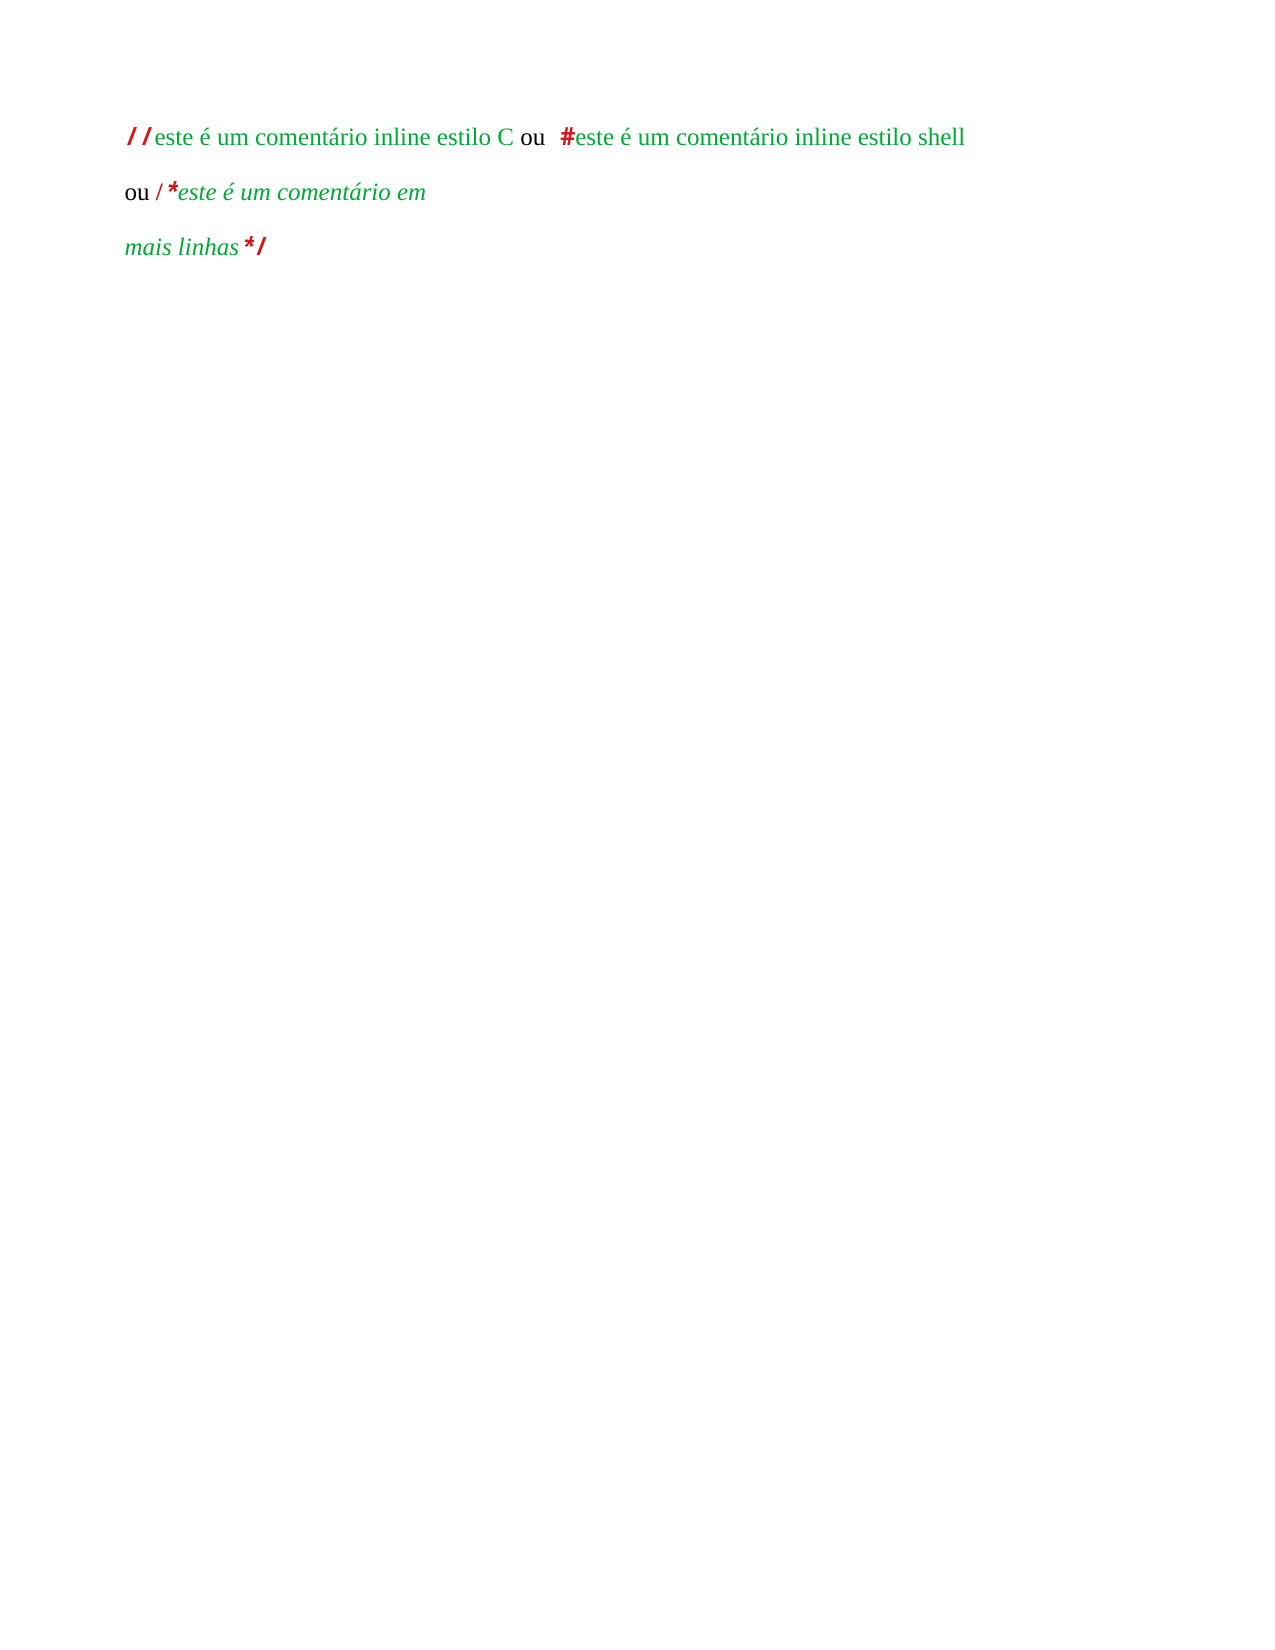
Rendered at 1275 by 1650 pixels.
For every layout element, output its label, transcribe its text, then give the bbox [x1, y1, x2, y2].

text mais linhas*/ [118, 229, 1175, 263]
text ou /*este é um comentário em [118, 173, 1175, 208]
text //este é um comentário inline estilo C ou #este é um comentário inline estilo shell [118, 118, 1175, 152]
